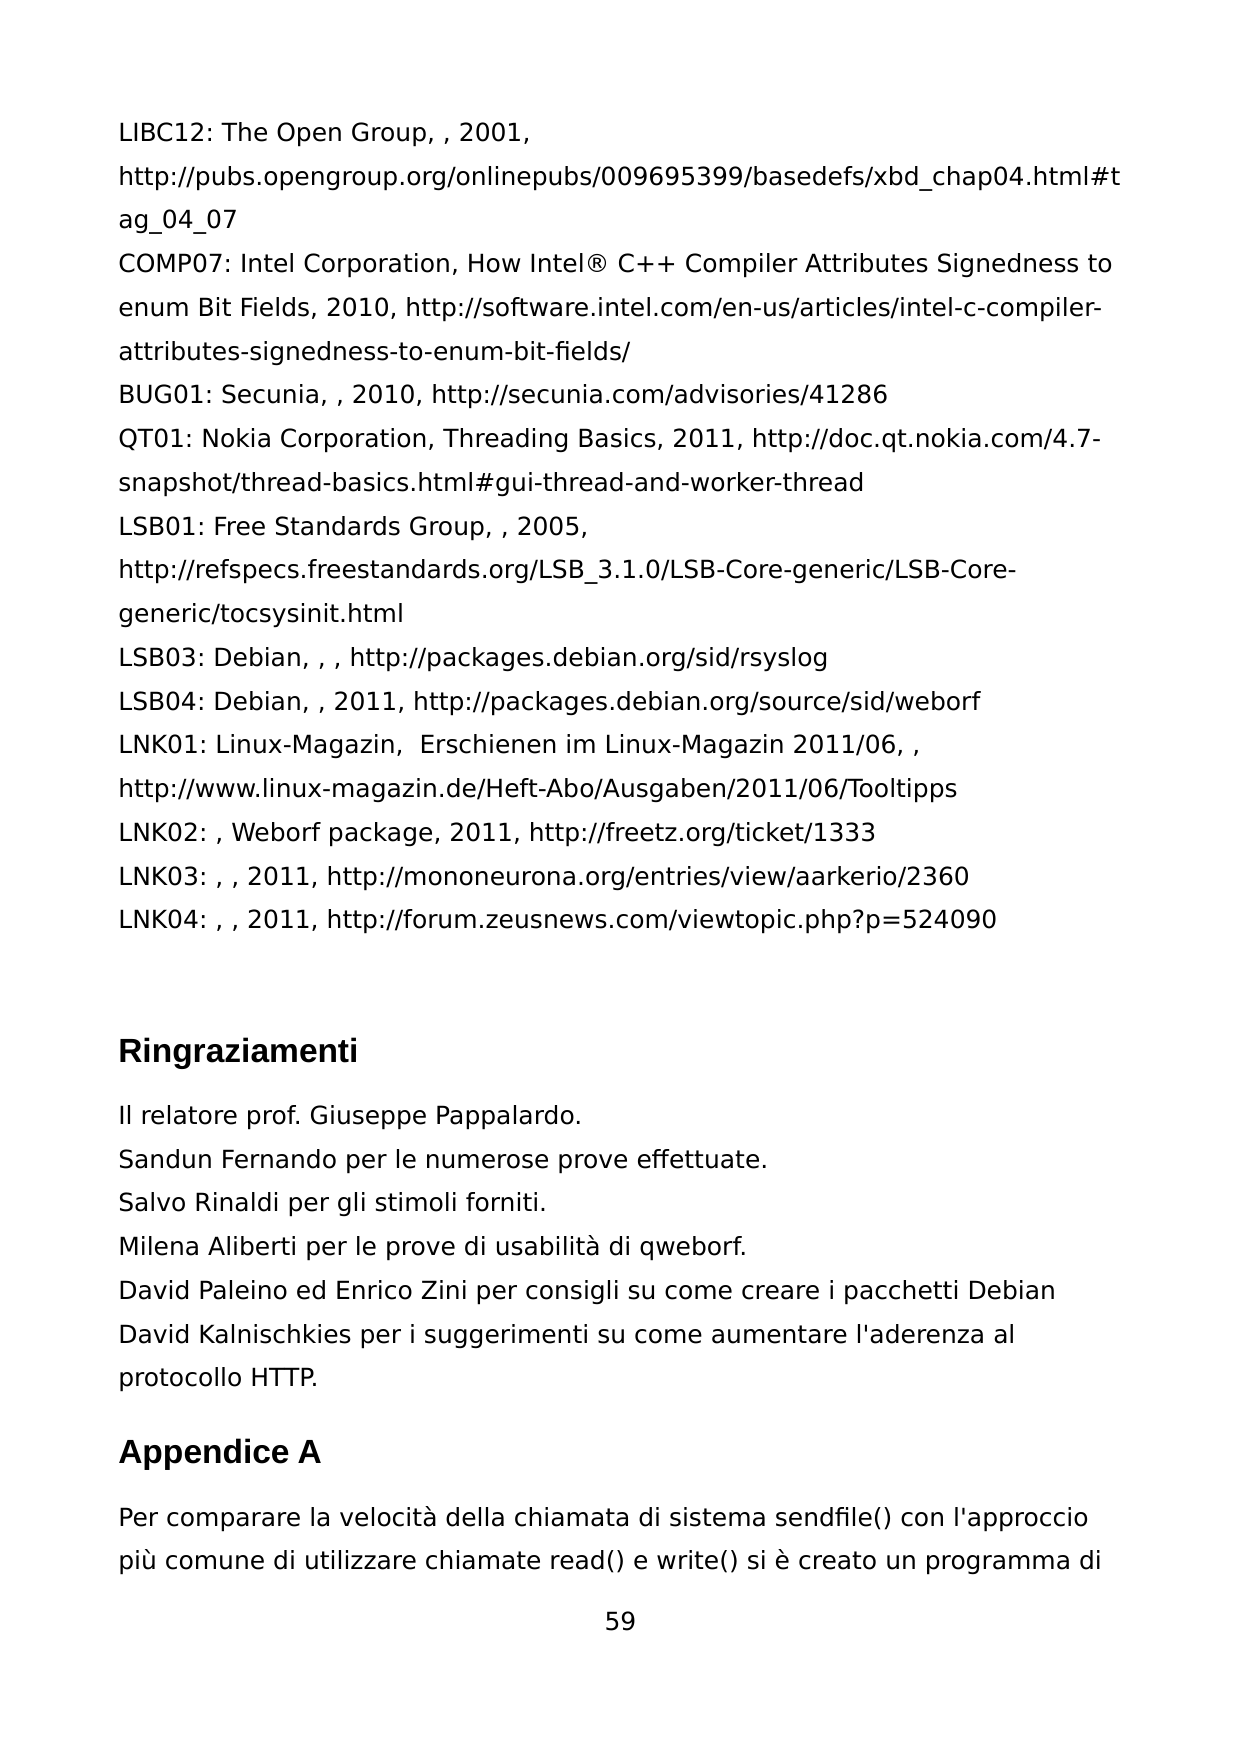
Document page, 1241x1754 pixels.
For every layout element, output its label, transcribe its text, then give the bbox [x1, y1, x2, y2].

text David Paleino ed Enrico Zini per consigli su come creare i pacchetti Debian [118, 1276, 1122, 1305]
text LNK01: Linux-Magazin, Erschienen im Linux-Magazin 2011/06, , http://www.linux-magazin.de/Heft-Abo/Ausgaben/2011/06/Tooltipps [118, 731, 1122, 803]
subtitle Ringraziamenti [118, 1031, 1122, 1069]
text LNK03: , , 2011, http://mononeurona.org/entries/view/aarkerio/2360 [118, 862, 1122, 891]
text LSB01: Free Standards Group, , 2005, http://refspecs.freestandards.org/LSB_3.1.0/LSB-Core-generic/LSB-Core-generic/tocsysinit.html [118, 512, 1122, 628]
text LSB04: Debian, , 2011, http://packages.debian.org/source/sid/weborf [118, 687, 1122, 716]
text Il relatore prof. Giuseppe Pappalardo. [118, 1101, 1122, 1130]
text COMP07: Intel Corporation, How Intel® C++ Compiler Attributes Signedness to enum Bit Fields, 2010, http://software.intel.com/en-us/articles/intel-c-compiler-attributes-signedness-to-enum-bit-fields/ [118, 249, 1122, 366]
text Per comparare la velocità della chiamata di sistema sendfile() con l'approccio più comune di utilizzare chiamate read() e write() si è creato un programma di [118, 1503, 1122, 1576]
text LNK04: , , 2011, http://forum.zeusnews.com/viewtopic.php?p=524090 [118, 906, 1122, 935]
text QT01: Nokia Corporation, Threading Basics, 2011, http://doc.qt.nokia.com/4.7-snapshot/thread-basics.html#gui-thread-and-worker-thread [118, 424, 1122, 497]
text LNK02: , Weborf package, 2011, http://freetz.org/ticket/1333 [118, 818, 1122, 847]
text Salvo Rinaldi per gli stimoli forniti. [118, 1188, 1122, 1218]
text LIBC12: The Open Group, , 2001, http://pubs.opengroup.org/onlinepubs/009695399/basedefs/xbd_chap04.html#tag_04_07 [118, 118, 1122, 235]
subtitle Appendice A [118, 1432, 1122, 1471]
text BUG01: Secunia, , 2010, http://secunia.com/advisories/41286 [118, 381, 1122, 410]
text Milena Aliberti per le prove di usabilità di qweborf. [118, 1232, 1122, 1261]
text David Kalnischkies per i suggerimenti su come aumentare l'aderenza al protocollo HTTP. [118, 1320, 1122, 1393]
text LSB03: Debian, , , http://packages.debian.org/sid/rsyslog [118, 643, 1122, 672]
text Sandun Fernando per le numerose prove effettuate. [118, 1145, 1122, 1174]
